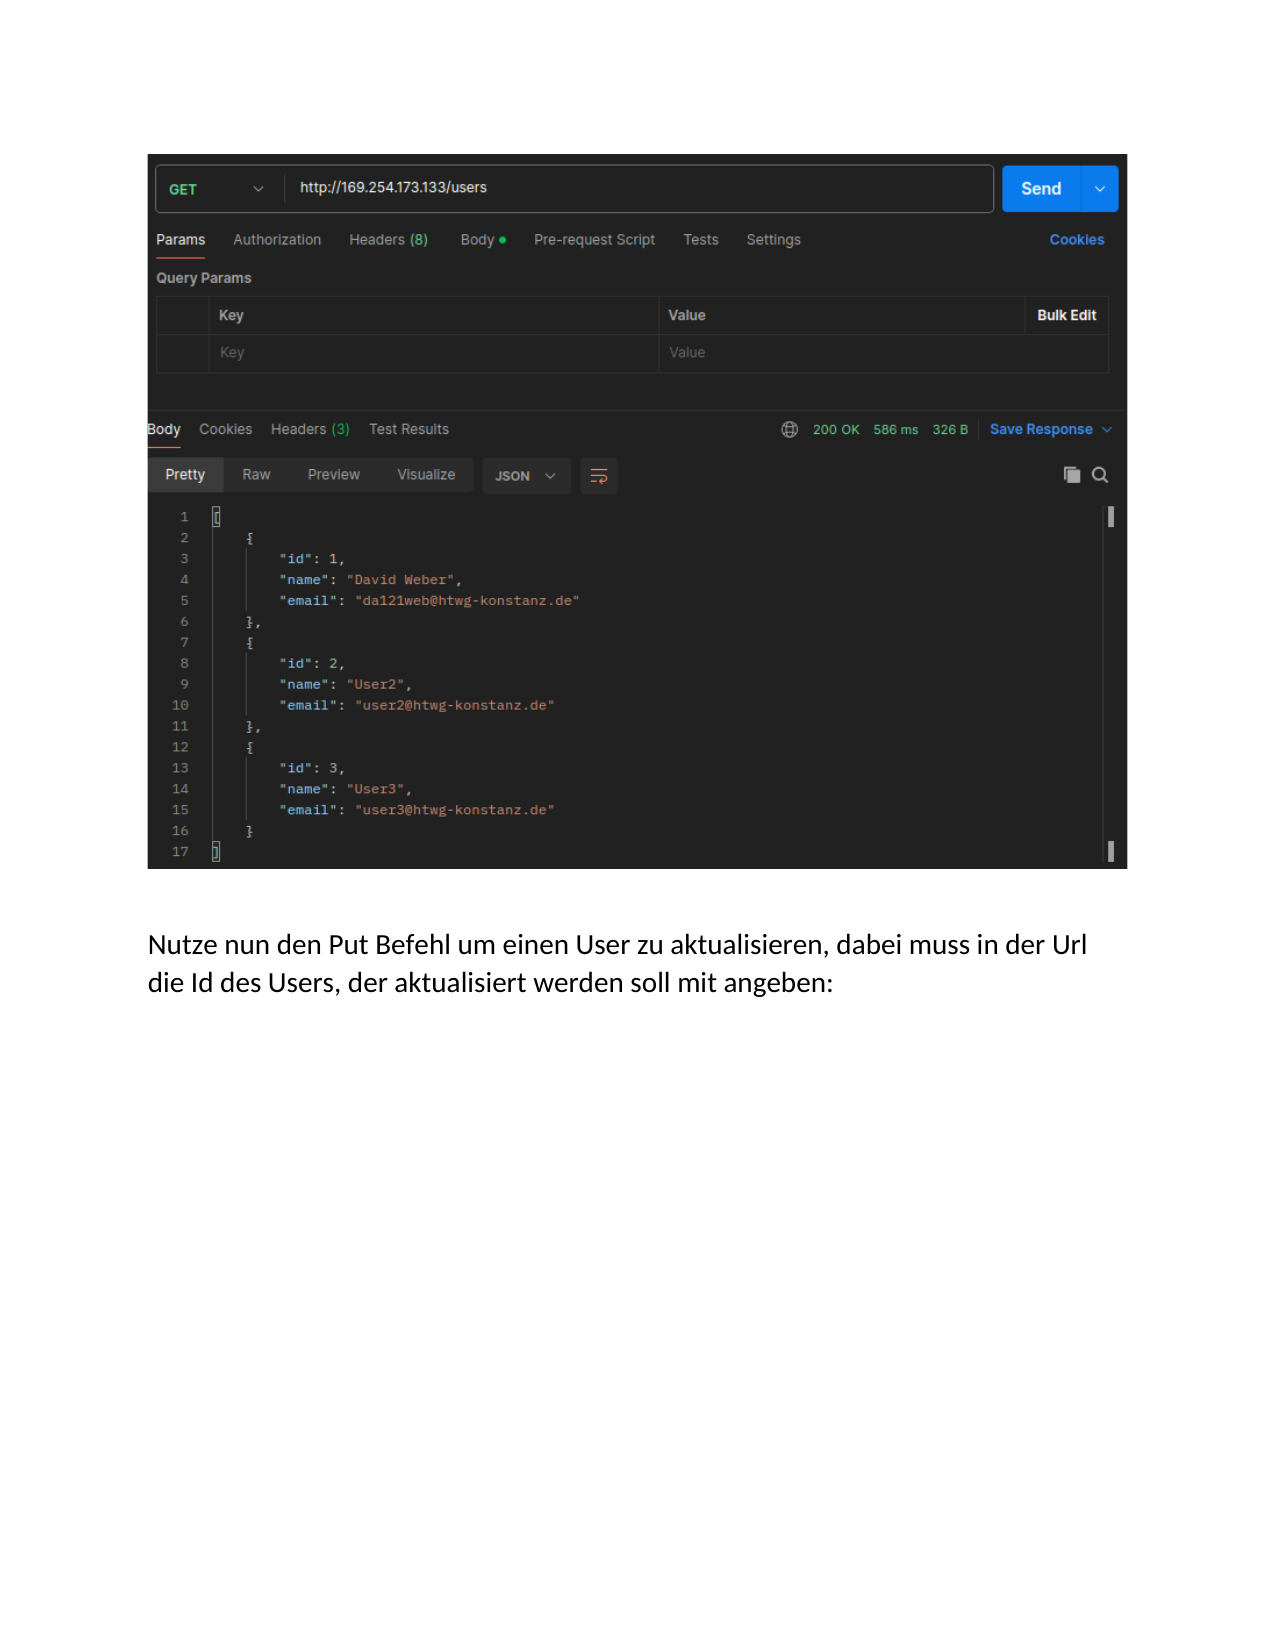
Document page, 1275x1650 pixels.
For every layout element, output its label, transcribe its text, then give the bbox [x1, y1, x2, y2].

picture [147, 154, 1128, 869]
text Nutze nun den Put Befehl um einen User zu aktualisieren, dabei muss in der Url die Id des Users, der aktualisiert werden soll mit angeben: [148, 926, 1127, 1000]
